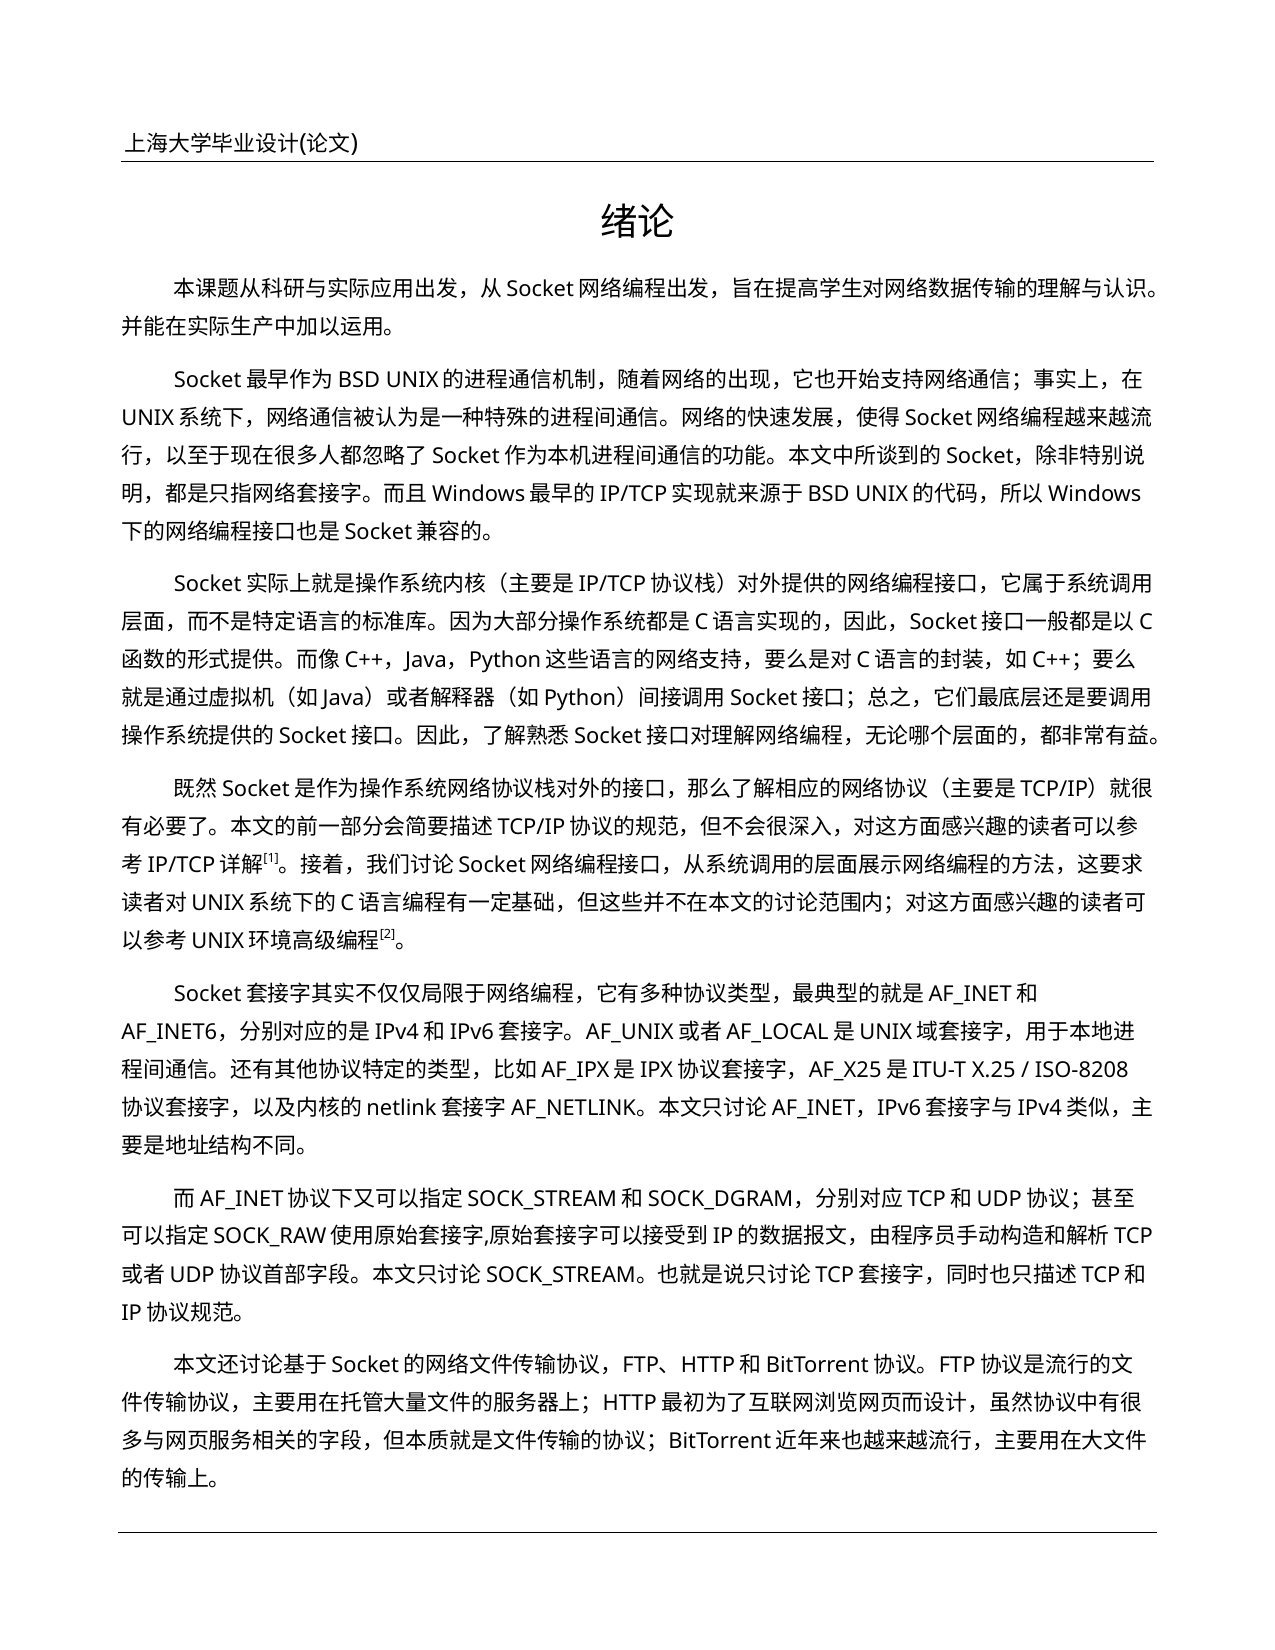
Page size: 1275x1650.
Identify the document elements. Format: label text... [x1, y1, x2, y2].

text Socket实际上就是操作系统内核（主要是IP/TCP协议栈）对外提供的网络编程接口，它属于系统调用层面，而不是特定语言的标准库。因为大部分操作系统都是C语言实现的，因此，Socket接口一般都是以C函数的形式提供。而像C++，Java，Python这些语言的网络支持，要么是对C语言的封装，如C++；要么就是通过虚拟机（如Java）或者解释器（如Python）间接调用Socket接口；总之，它们最底层还是要调用操作系统提供的Socket接口。因此，了解熟悉Socket接口对理解网络编程，无论哪个层面的，都非常有益。 [121, 566, 1154, 750]
text 而AF_INET协议下又可以指定SOCK_STREAM和SOCK_DGRAM，分别对应TCP和UDP协议；甚至可以指定SOCK_RAW使用原始套接字,原始套接字可以接受到IP的数据报文，由程序员手动构造和解析TCP或者UDP协议首部字段。本文只讨论SOCK_STREAM。也就是说只讨论TCP套接字，同时也只描述TCP和IP协议规范。 [121, 1181, 1154, 1326]
text 本文还讨论基于Socket的网络文件传输协议，FTP、HTTP和BitTorrent协议。FTP协议是流行的文件传输协议，主要用在托管大量文件的服务器上；HTTP最初为了互联网浏览网页而设计，虽然协议中有很多与网页服务相关的字段，但本质就是文件传输的协议；BitTorrent近年来也越来越流行，主要用在大文件的传输上。 [121, 1347, 1154, 1493]
text 绪论 [121, 191, 1154, 246]
text Socket套接字其实不仅仅局限于网络编程，它有多种协议类型，最典型的就是AF_INET和AF_INET6，分别对应的是IPv4和IPv6套接字。AF_UNIX或者AF_LOCAL是UNIX域套接字，用于本地进程间通信。还有其他协议特定的类型，比如AF_IPX是IPX协议套接字，AF_X25是ITU-T X.25 / ISO-8208协议套接字，以及内核的netlink套接字AF_NETLINK。本文只讨论AF_INET，IPv6套接字与IPv4类似，主要是地址结构不同。 [121, 976, 1154, 1160]
text 本课题从科研与实际应用出发，从Socket网络编程出发，旨在提高学生对网络数据传输的理解与认识。并能在实际生产中加以运用。 [121, 271, 1154, 341]
text 既然Socket是作为操作系统网络协议栈对外的接口，那么了解相应的网络协议（主要是TCP/IP）就很有必要了。本文的前一部分会简要描述TCP/IP协议的规范，但不会很深入，对这方面感兴趣的读者可以参考IP/TCP详解[1]。接着，我们讨论Socket网络编程接口，从系统调用的层面展示网络编程的方法，这要求读者对UNIX系统下的C语言编程有一定基础，但这些并不在本文的讨论范围内；对这方面感兴趣的读者可以参考UNIX环境高级编程[2]。 [121, 771, 1154, 955]
text Socket最早作为BSD UNIX的进程通信机制，随着网络的出现，它也开始支持网络通信；事实上，在UNIX系统下，网络通信被认为是一种特殊的进程间通信。网络的快速发展，使得Socket网络编程越来越流行，以至于现在很多人都忽略了Socket作为本机进程间通信的功能。本文中所谈到的Socket，除非特别说明，都是只指网络套接字。而且Windows最早的IP/TCP实现就来源于BSD UNIX的代码，所以Windows下的网络编程接口也是Socket兼容的。 [121, 362, 1154, 545]
